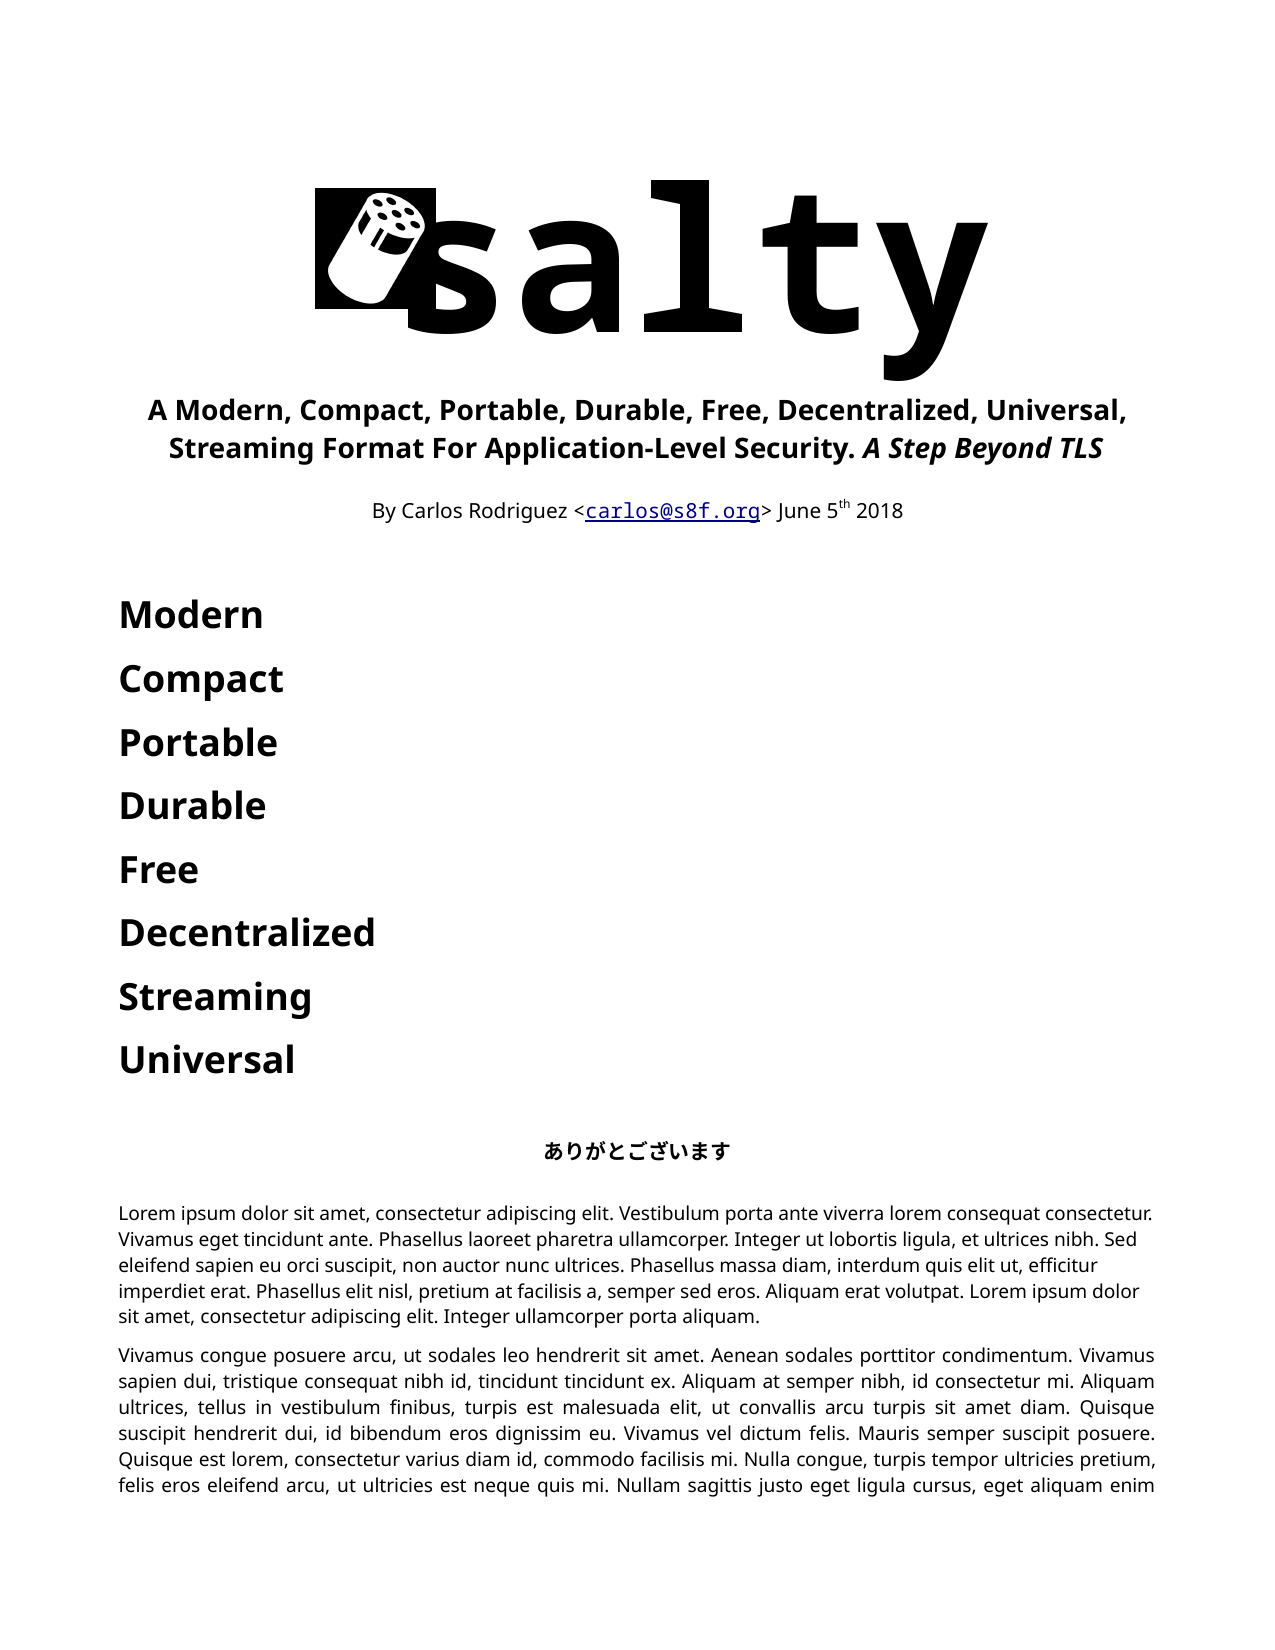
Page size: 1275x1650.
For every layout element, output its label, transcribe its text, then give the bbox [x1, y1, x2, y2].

text Free [118, 843, 1157, 894]
text A Modern, Compact, Portable, Durable, Free, Decentralized, Universal, Streaming Format For Application-Level Security. A Step Beyond TLS [118, 391, 1157, 467]
picture [315, 188, 436, 309]
text Vivamus congue posuere arcu, ut sodales leo hendrerit sit amet. Aenean sodales porttitor condimentum. Vivamus sapien dui, tristique consequat nibh id, tincidunt tincidunt ex. Aliquam at semper nibh, id consectetur mi. Aliquam ultrices, tellus in vestibulum finibus, turpis est malesuada elit, ut convallis arcu turpis sit amet diam. Quisque suscipit hendrerit dui, id bibendum eros dignissim eu. Vivamus vel dictum felis. Mauris semper suscipit posuere. Quisque est lorem, consectetur varius diam id, commodo facilisis mi. Nulla congue, turpis tempor ultricies pretium, felis eros eleifend arcu, ut ultricies est neque quis mi. Nullam sagittis justo eget ligula cursus, eget aliquam enim [118, 1342, 1157, 1498]
text ありがとございます [118, 1136, 1157, 1166]
text Durable [118, 779, 1157, 830]
text Streaming [118, 970, 1157, 1021]
text By Carlos Rodriguez <carlos@s8f.org> June 5th 2018 [118, 496, 1157, 524]
text Decentralized [118, 906, 1157, 957]
text Compact [118, 652, 1157, 703]
text Modern [118, 589, 1157, 640]
text Lorem ipsum dolor sit amet, consectetur adipiscing elit. Vestibulum porta ante viverra lorem consequat consectetur. Vivamus eget tincidunt ante. Phasellus laoreet pharetra ullamcorper. Integer ut lobortis ligula, et ultrices nibh. Sed eleifend sapien eu orci suscipit, non auctor nunc ultrices. Phasellus massa diam, interdum quis elit ut, efficitur imperdiet erat. Phasellus elit nisl, pretium at facilisis a, semper sed eros. Aliquam erat volutpat. Lorem ipsum dolor sit amet, consectetur adipiscing elit. Integer ullamcorper porta aliquam. [118, 1200, 1157, 1329]
text Universal [118, 1033, 1157, 1084]
text salty [118, 118, 1157, 391]
text Portable [118, 716, 1157, 767]
